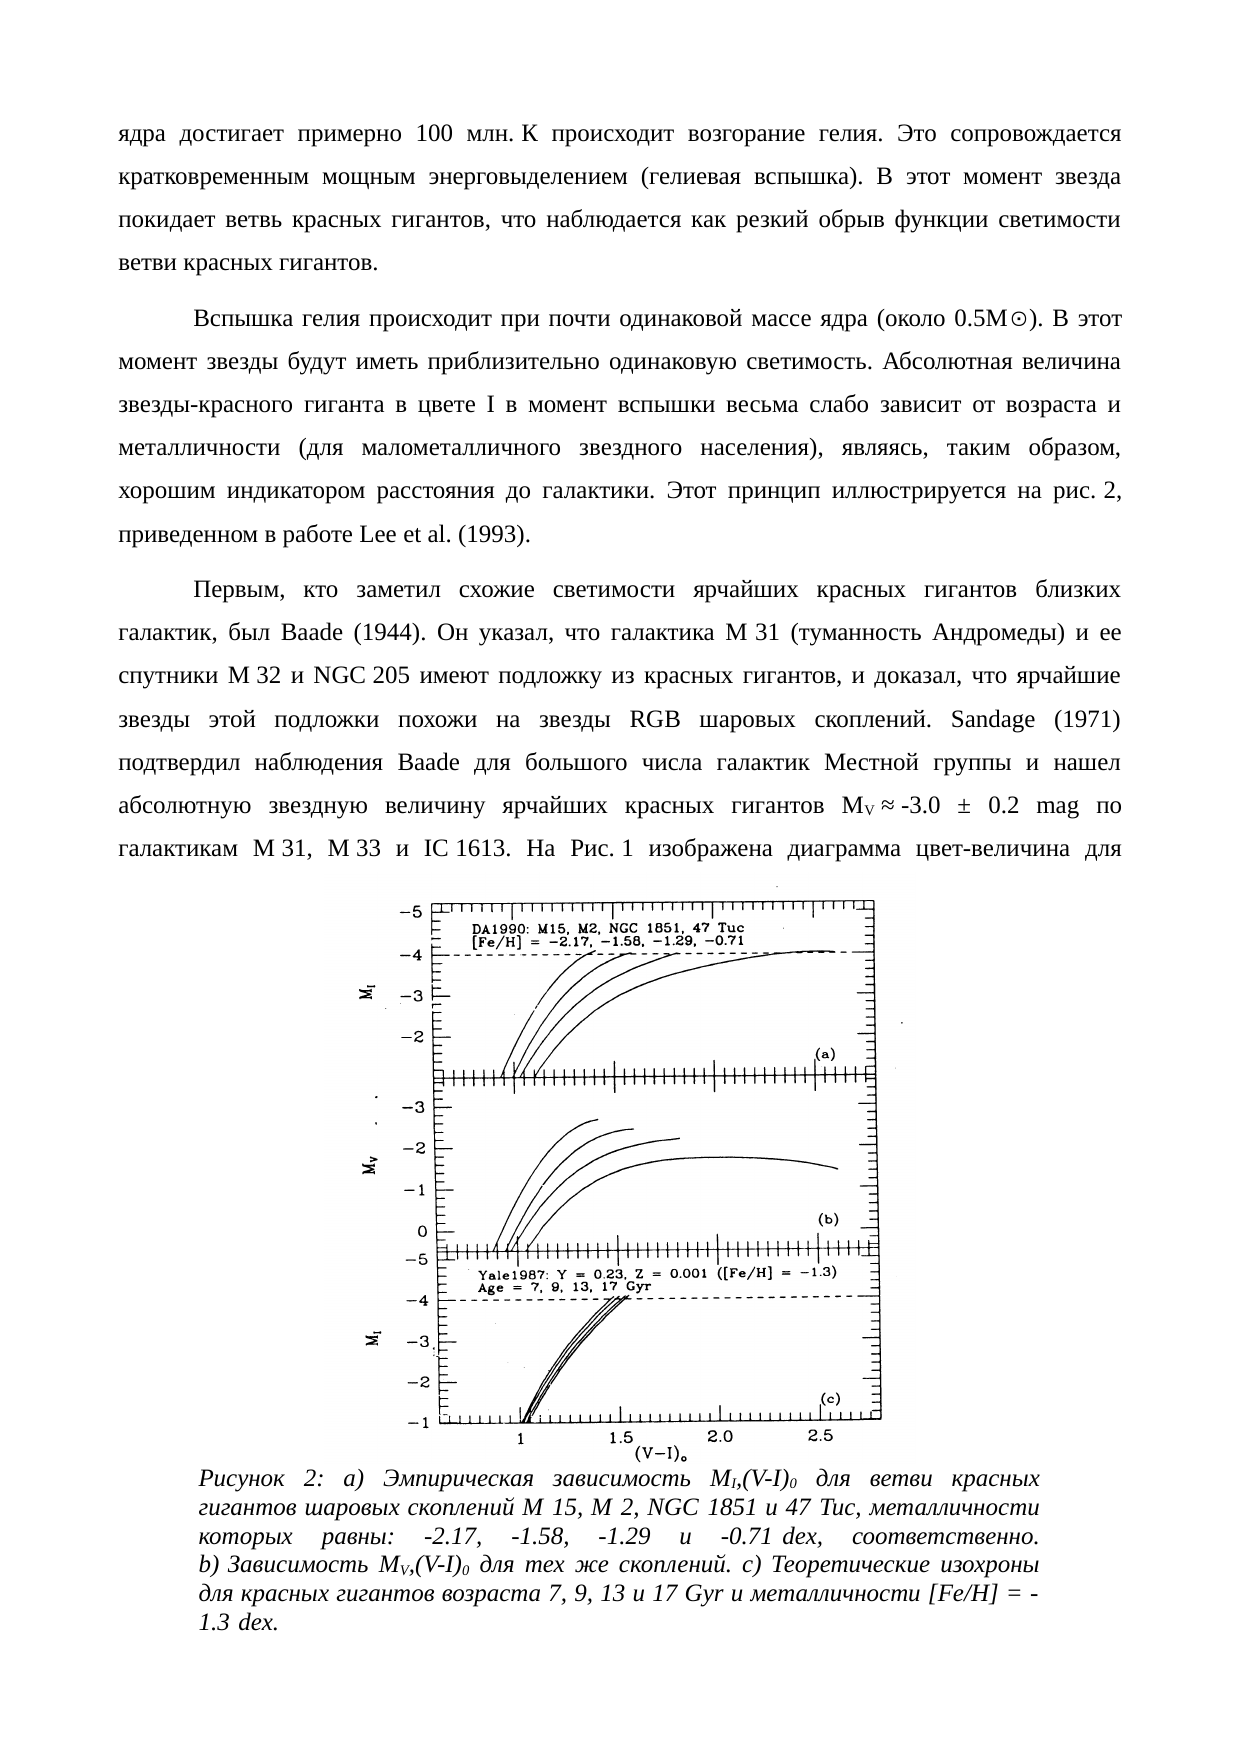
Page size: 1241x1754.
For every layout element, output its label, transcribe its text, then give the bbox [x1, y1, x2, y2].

text ядра достигает примерно 100 млн. К происходит возгорание гелия. Это сопровождается кратковременным мощным энерговыделением (гелиевая вспышка). В этот момент звезда покидает ветвь красных гигантов, что наблюдается как резкий обрыв функции светимости ветви красных гигантов. [118, 118, 1122, 276]
picture [324, 872, 916, 1464]
text Вспышка гелия происходит при почти одинаковой массе ядра (около 0.5M⊙). В этот момент звезды будут иметь приблизительно одинаковую светимость. Абсолютная величина звезды-красного гиганта в цвете I в момент вспышки весьма слабо зависит от возраста и металличности (для малометалличного звездного населения), являясь, таким образом, хорошим индикатором расстояния до галактики. Этот принцип иллюстрируется на рис. 2, приведенном в работе Lee et al. (1993). [118, 303, 1122, 547]
text Первым, кто заметил схожие светимости ярчайших красных гигантов близких галактик, был Baade (1944). Он указал, что галактика M 31 (туманность Андромеды) и ее спутники M 32 и NGC 205 имеют подложку из красных гигантов, и доказал, что ярчайшие звезды этой подложки похожи на звезды RGB шаровых скоплений. Sandage (1971) подтвердил наблюдения Baade для большого числа галактик Местной группы и нашел абсолютную звездную величину ярчайших красных гигантов MV ≈ -3.0 ± 0.2 mag по галактикам M 31, M 33 и IC 1613. На Рис. 1 изображена диаграмма цвет-величина для [118, 574, 1122, 862]
text Рисунок 2: а) Эмпирическая зависимость MI,(V-I)0 для ветви красных гигантов шаровых скоплений M 15, M 2, NGC 1851 и 47 Tuc, металличности которых равны: -2.17, -1.58, -1.29 и -0.71 dex, соответственно. b) Зависимость MV,(V-I)0 для тех же скоплений. c) Теоретические изохроны для красных гигантов возраста 7, 9, 13 и 17 Gyr и металличности [Fe/H] = -1.3 dex. [198, 885, 1042, 1636]
